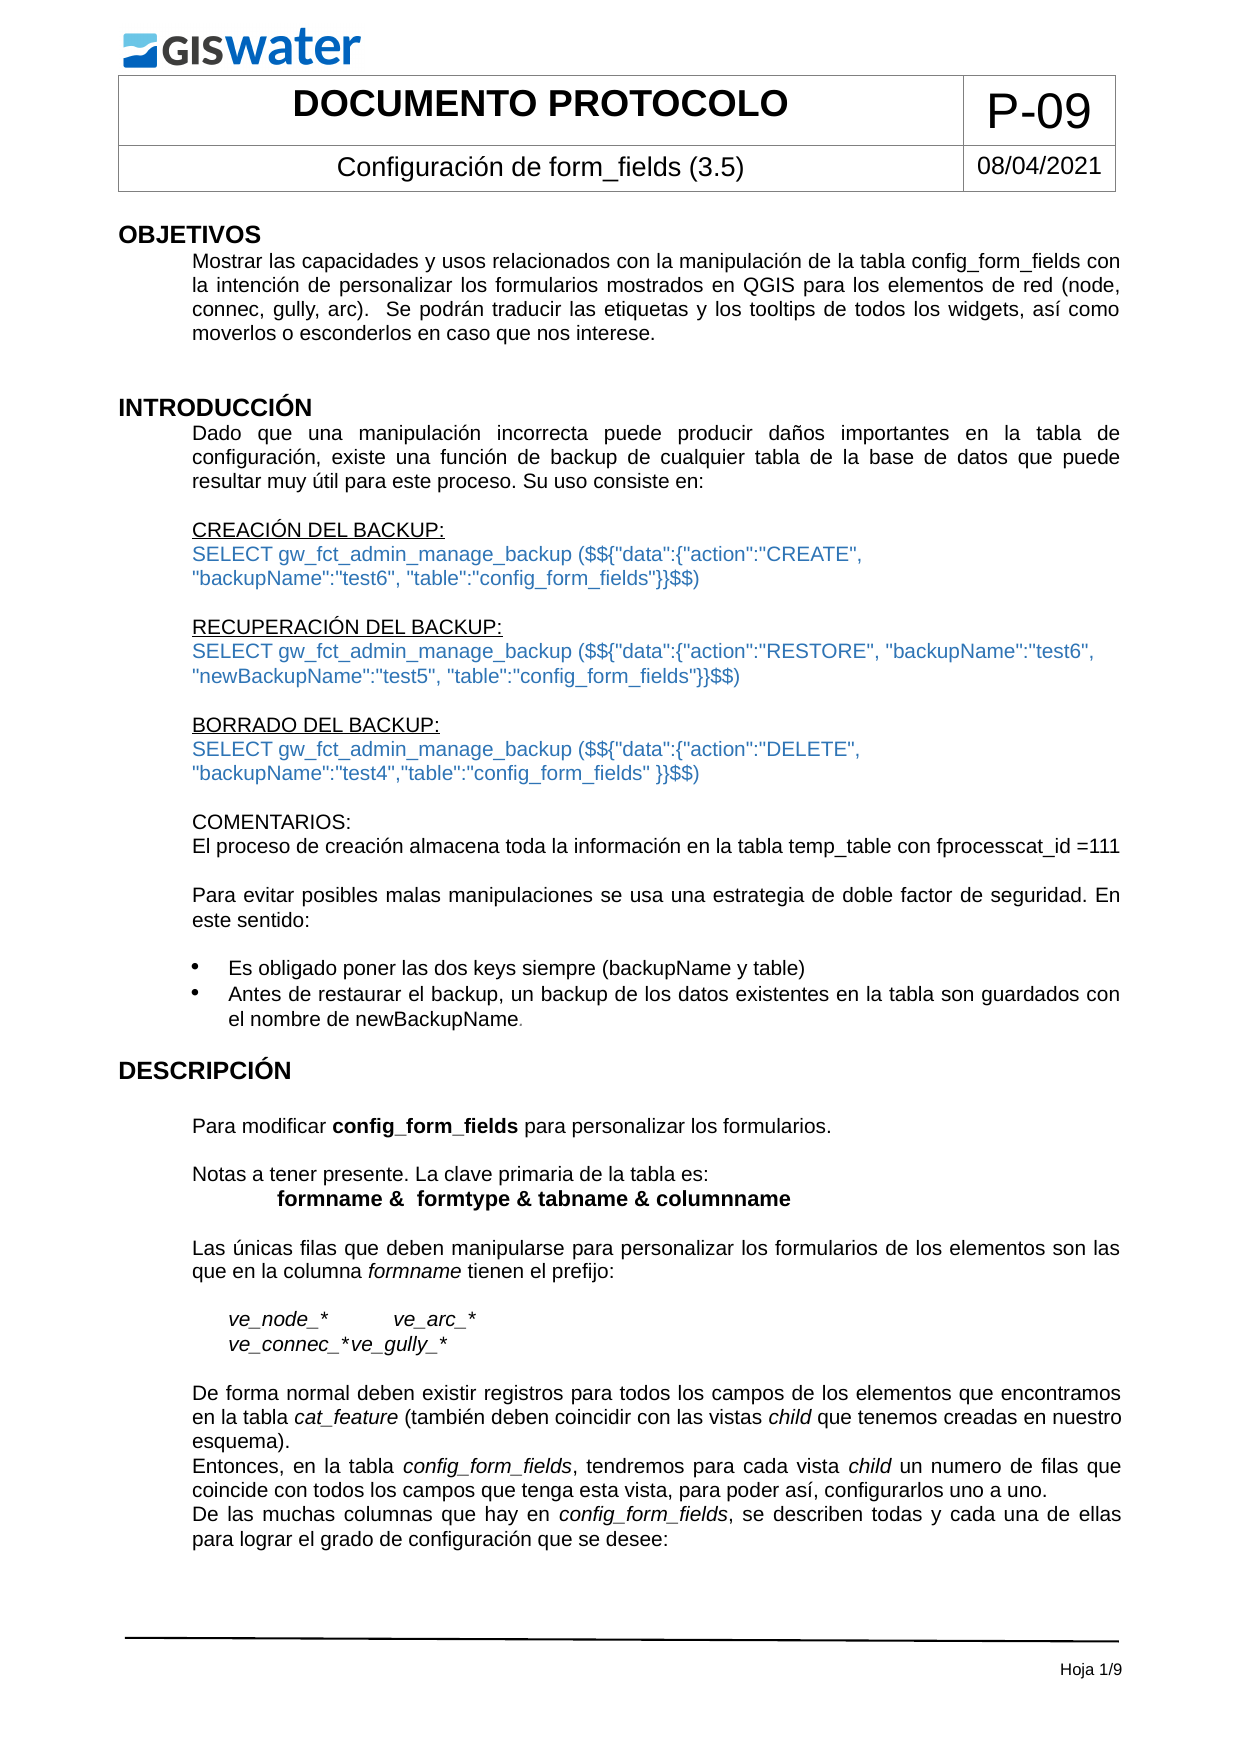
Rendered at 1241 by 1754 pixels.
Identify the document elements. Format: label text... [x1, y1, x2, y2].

list OBJETIVOS [118, 220, 1122, 249]
list formname & formtype & tabname & columnname [192, 1186, 1122, 1211]
list Notas a tener presente. La clave primaria de la tabla es: [192, 1162, 1122, 1186]
list "backupName":"test6", "table":"config_form_fields"}}$$) [192, 566, 1122, 590]
list Es obligado poner las dos keys siempre (backupName y table) [191, 956, 1122, 981]
picture [119, 23, 365, 72]
list COMENTARIOS: [192, 810, 1122, 834]
list RECUPERACIÓN DEL BACKUP: [192, 615, 1122, 639]
list Para evitar posibles malas manipulaciones se usa una estrategia de doble factor de seguridad. En este sentido: [192, 883, 1122, 931]
list El proceso de creación almacena toda la información en la tabla temp_table con fprocesscat_id =111 [192, 834, 1122, 858]
list SELECT gw_fct_admin_manage_backup ($${"data":{"action":"RESTORE", "backupName":"test6", "newBackupName":"test5", "table":"config_form_fields"}}$$) [192, 639, 1122, 688]
list ve_connec_* ve_gully_* [228, 1332, 1122, 1356]
list Mostrar las capacidades y usos relacionados con la manipulación de la tabla config_form_fields con la intención de personalizar los formularios mostrados en QGIS para los elementos de red (node, connec, gully, arc). Se podrán traducir las etiquetas y los tooltips de todos los widgets, así como moverlos o esconderlos en caso que nos interese. [192, 249, 1122, 344]
list ve_node_* ve_arc_* [228, 1307, 1122, 1331]
list SELECT gw_fct_admin_manage_backup ($${"data":{"action":"DELETE", [192, 737, 1122, 761]
list CREACIÓN DEL BACKUP: [192, 517, 1122, 541]
list Antes de restaurar el backup, un backup de los datos existentes en la tabla son guardados con el nombre de newBackupName. [191, 982, 1122, 1031]
list BORRADO DEL BACKUP: [192, 712, 1122, 736]
list INTRODUCCIÓN [118, 392, 1122, 421]
list Dado que una manipulación incorrecta puede producir daños importantes en la tabla de configuración, existe una función de backup de cualquier tabla de la base de datos que puede resultar muy útil para este proceso. Su uso consiste en: [192, 421, 1122, 493]
list De las muchas columnas que hay en config_form_fields, se describen todas y cada una de ellas para lograr el grado de configuración que se desee: [192, 1502, 1122, 1551]
list SELECT gw_fct_admin_manage_backup ($${"data":{"action":"CREATE", [192, 542, 1122, 566]
list "backupName":"test4","table":"config_form_fields" }}$$) [192, 761, 1122, 785]
list Entonces, en la tabla config_form_fields, tendremos para cada vista child un numero de filas que coincide con todos los campos que tenga esta vista, para poder así, configurarlos uno a uno. [192, 1453, 1122, 1502]
list Las únicas filas que deben manipularse para personalizar los formularios de los elementos son las que en la columna formname tienen el prefijo: [192, 1235, 1122, 1283]
list De forma normal deben existir registros para todos los campos de los elementos que encontramos en la tabla cat_feature (también deben coincidir con las vistas child que tenemos creadas en nuestro esquema). [192, 1380, 1122, 1453]
list DESCRIPCIÓN [118, 1056, 1122, 1084]
list Para modificar config_form_fields para personalizar los formularios. [192, 1114, 1122, 1138]
